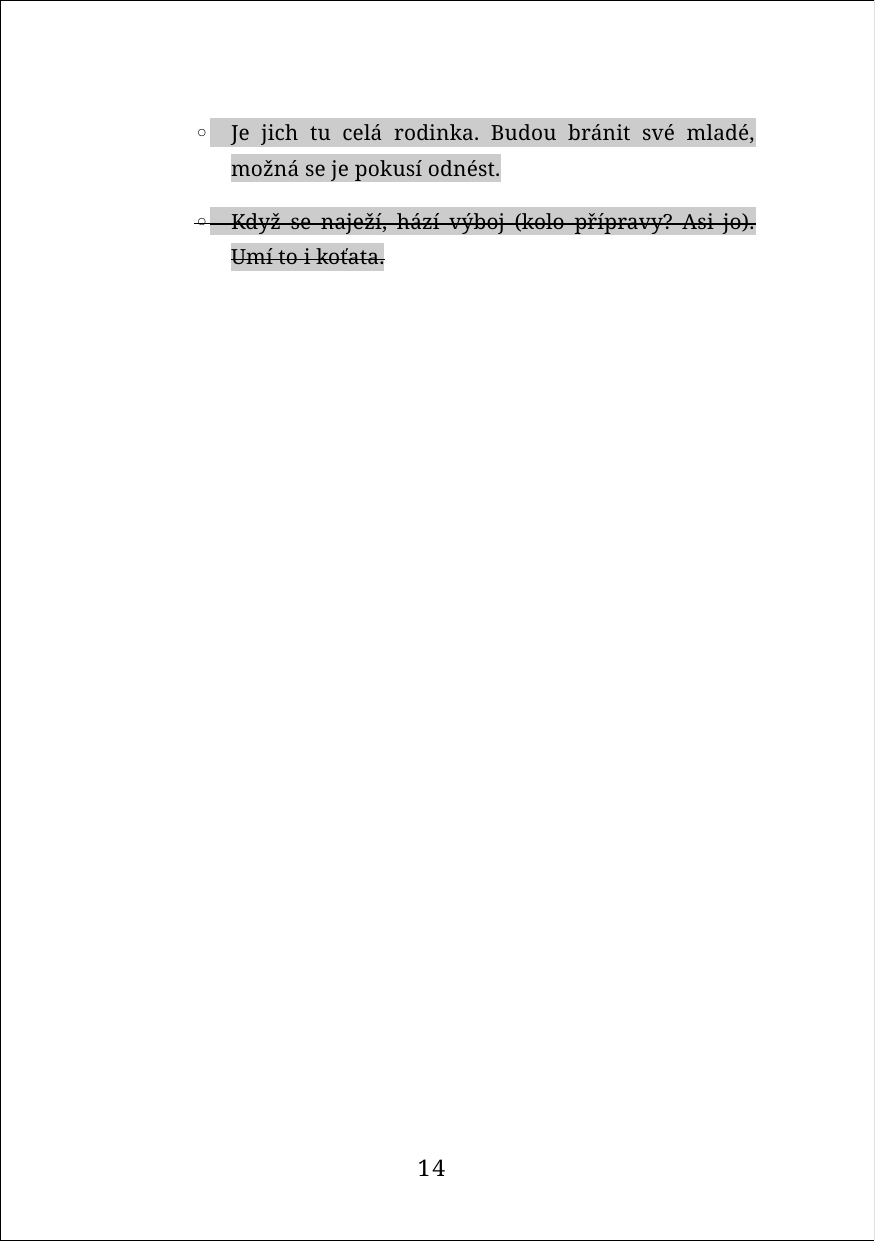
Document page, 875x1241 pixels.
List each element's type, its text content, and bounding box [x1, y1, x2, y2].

list Když se naježí, hází výboj (kolo přípravy? Asi jo). Umí to i koťata. [193, 207, 756, 223]
list Je jich tu celá rodinka. Budou bránit své mladé, možná se je pokusí odnést. [193, 118, 756, 182]
list Když se naježí, hází výboj (kolo přípravy? Asi jo). Umí to i koťata. [193, 224, 756, 271]
